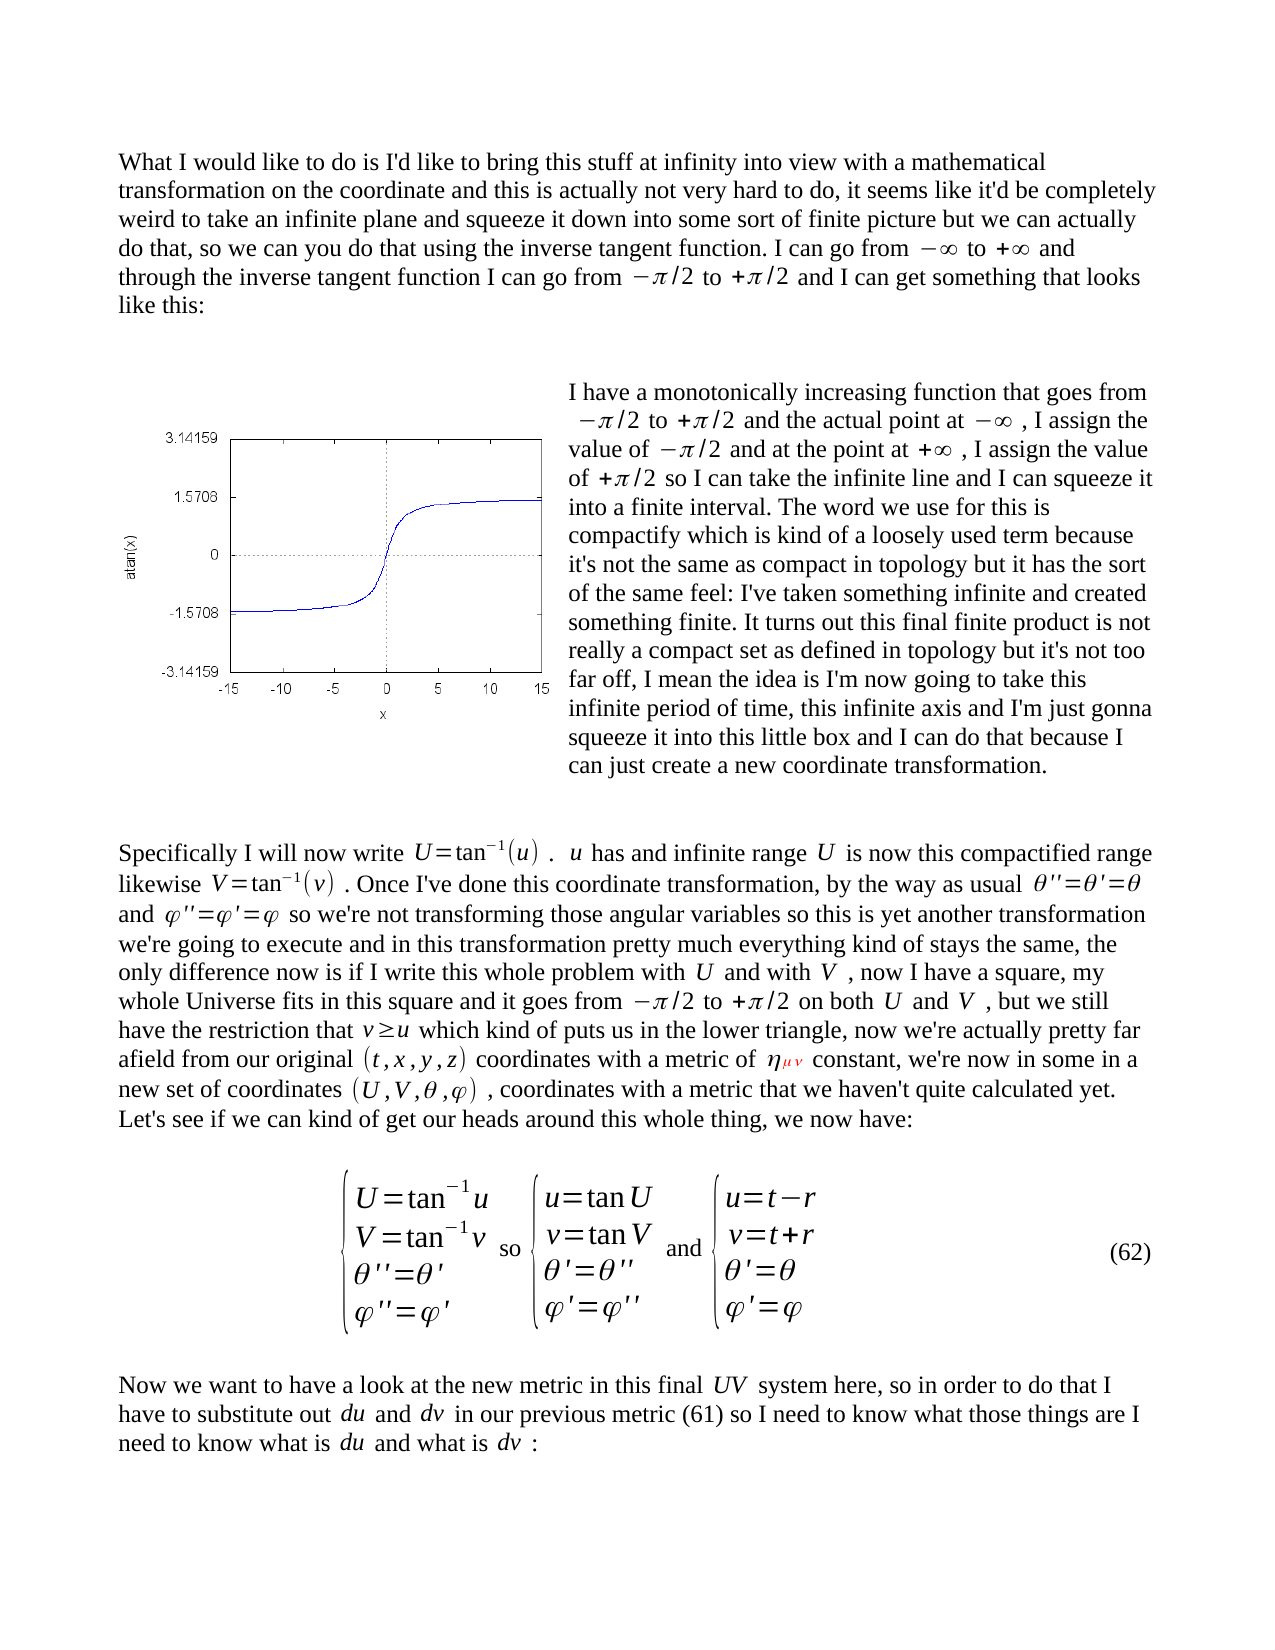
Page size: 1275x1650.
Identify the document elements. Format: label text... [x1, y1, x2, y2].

picture [118, 348, 569, 799]
text I have a monotonically increasing function that goes fromtoand the actual point at, I assign the value ofand at the point at, I assign the value ofso I can take the infinite line and I can squeeze it into a finite interval. The word we use for this is compactify which is kind of a loosely used term because it's not the same as compact in topology but it has the sort of the same feel: I've taken something infinite and created something finite. It turns out this final finite product is not really a compact set as defined in topology but it's not too far off, I mean the idea is I'm now going to take this infinite period of time, this infinite axis and I'm just gonna squeeze it into this little box and I can do that because I can just create a new coordinate transformation. [569, 377, 1157, 779]
text What I would like to do is I'd like to bring this stuff at infinity into view with a mathematical transformation on the coordinate and this is actually not very hard to do, it seems like it'd be completely weird to take an infinite plane and squeeze it down into some sort of finite picture but we can actually do that, so we can you do that using the inverse tangent function. I can go fromtoand through the inverse tangent function I can go fromtoand I can get something that looks like this: [118, 147, 1157, 319]
text Now we want to have a look at the new metric in this finalsystem here, so in order to do that I have to substitute outandin our previous metric (61) so I need to know what those things are I [118, 1370, 1157, 1428]
table_header (62) [1041, 1162, 1157, 1341]
text need to know what isand what is: [118, 1428, 1157, 1456]
table_header soand [118, 1162, 1041, 1341]
text Specifically I will now write. has and infinite rangeis now this compactified range likewise. Once I've done this coordinate transformation, by the way as usualandso we're not transforming those angular variables so this is yet another transformation we're going to execute and in this transformation pretty much everything kind of stays the same, the only difference now is if I write this whole problem withand with, now I have a square, my whole Universe fits in this square and it goes fromtoon bothand, but we still have the restriction thatwhich kind of puts us in the lower triangle, now we're actually pretty far afield from our originalcoordinates with a metric ofconstant, we're now in some in a new set of coordinates, coordinates with a metric that we haven't quite calculated yet. Let's see if we can kind of get our heads around this whole thing, we now have: [118, 837, 1157, 1133]
